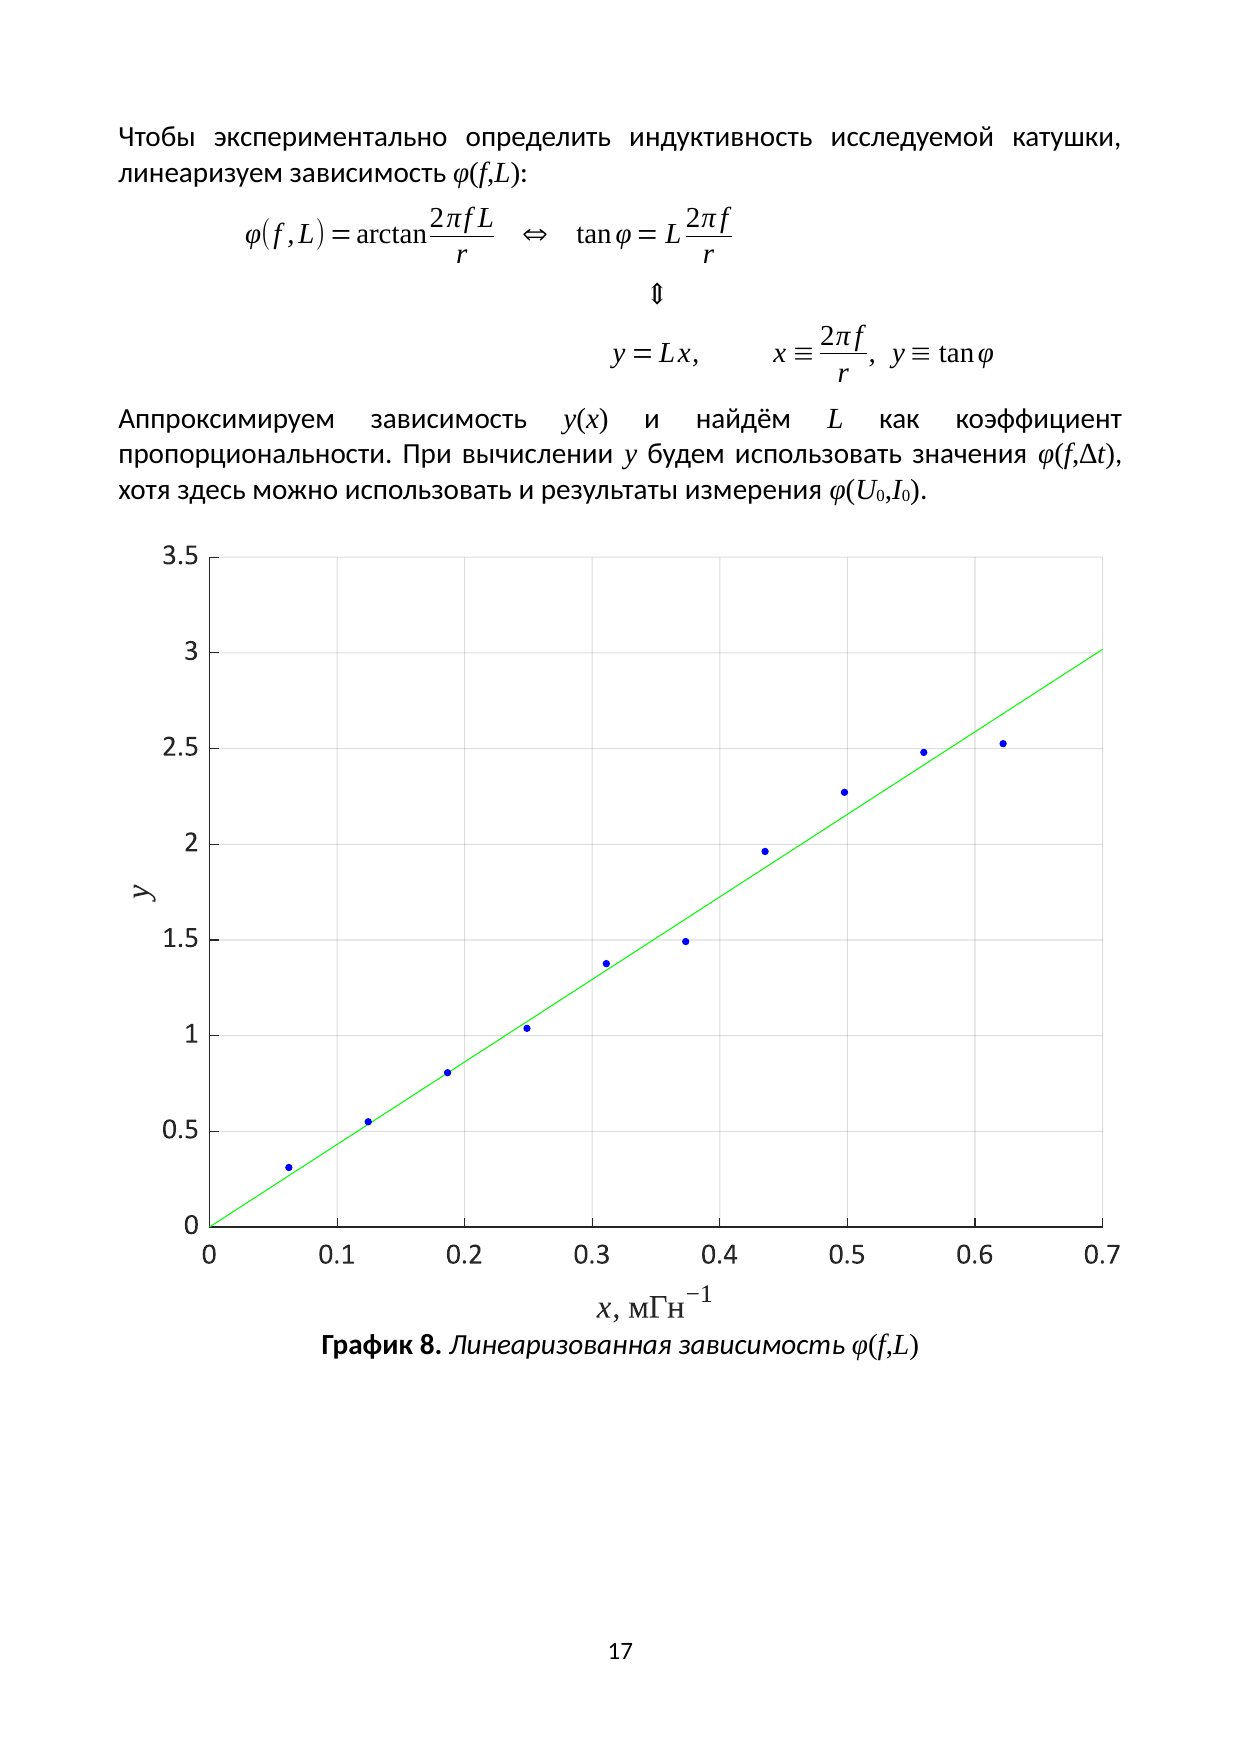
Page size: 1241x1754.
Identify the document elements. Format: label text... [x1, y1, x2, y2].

text Аппроксимируем зависимость y(x) и найдём L как коэффициент пропорциональности. При вычислении y будем использовать значения φ(f,∆t), хотя здесь можно использовать и результаты измерения φ(U0,I0). [118, 400, 1122, 507]
text Чтобы экспериментально определить индуктивность исследуемой катушки, линеаризуем зависимость φ(f,L): [118, 118, 1122, 189]
text График 8. Линеаризованная зависимость φ(f,L) [118, 1326, 1122, 1362]
